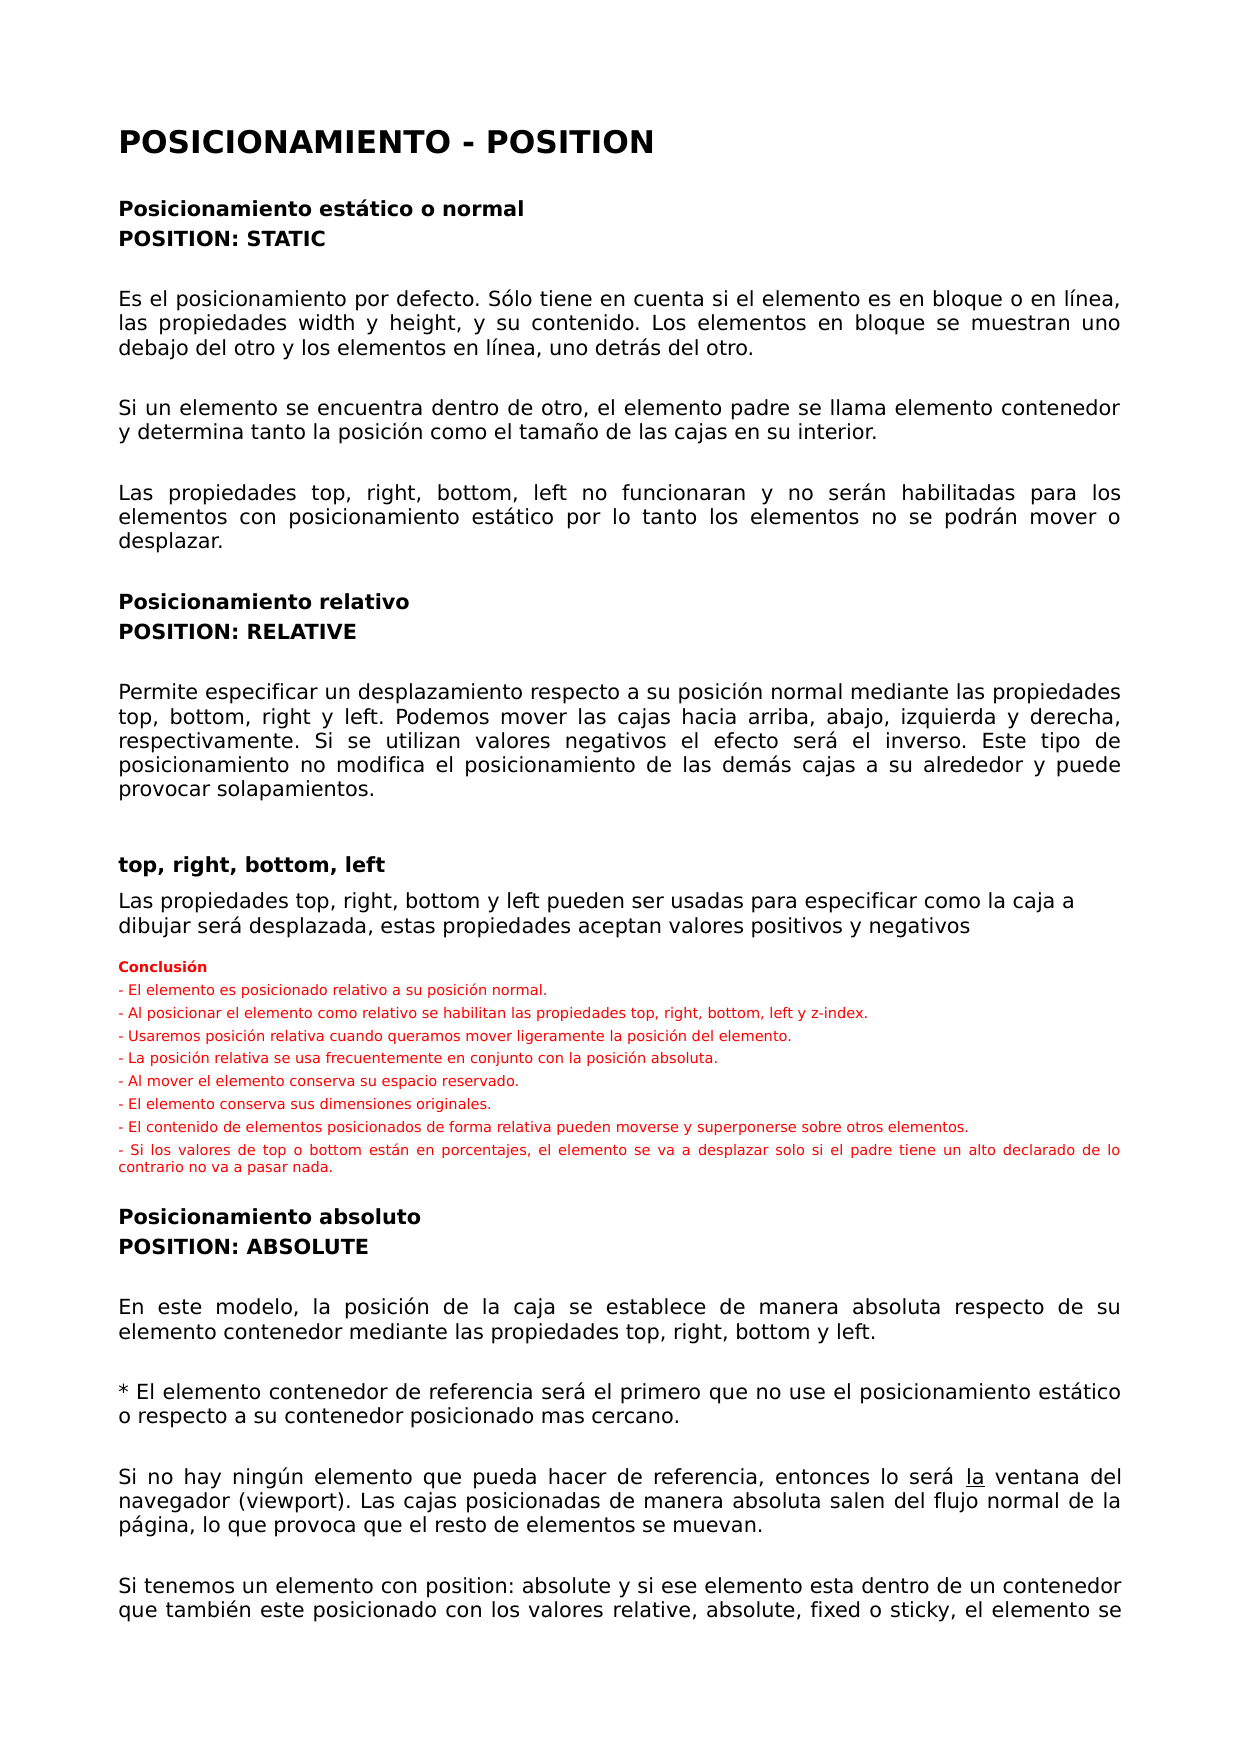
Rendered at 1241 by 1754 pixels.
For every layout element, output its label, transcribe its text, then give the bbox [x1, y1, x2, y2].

text Las propiedades top, right, bottom y left pueden ser usadas para especificar como la caja a dibujar será desplazada, estas propiedades aceptan valores positivos y negativos [118, 889, 1122, 938]
text - La posición relativa se usa frecuentemente en conjunto con la posición absoluta. [118, 1050, 1122, 1067]
text POSITION: RELATIVE [118, 620, 1122, 644]
text - Usaremos posición relativa cuando queramos mover ligeramente la posición del elemento. [118, 1027, 1122, 1044]
text Si un elemento se encuentra dentro de otro, el elemento padre se llama elemento contenedor y determina tanto la posición como el tamaño de las cajas en su interior. [118, 396, 1122, 445]
text - El elemento conserva sus dimensiones originales. [118, 1096, 1122, 1113]
text Posicionamiento absoluto [118, 1205, 1122, 1229]
text - El contenido de elementos posicionados de forma relativa pueden moverse y superponerse sobre otros elementos. [118, 1119, 1122, 1136]
text * El elemento contenedor de referencia será el primero que no use el posicionamiento estático o respecto a su contenedor posicionado mas cercano. [118, 1380, 1122, 1429]
text Las propiedades top, right, bottom, left no funcionaran y no serán habilitadas para los elementos con posicionamiento estático por lo tanto los elementos no se podrán mover o desplazar. [118, 481, 1122, 554]
text Permite especificar un desplazamiento respecto a su posición normal mediante las propiedades top, bottom, right y left. Podemos mover las cajas hacia arriba, abajo, izquierda y derecha, respectivamente. Si se utilizan valores negativos el efecto será el inverso. Este tipo de posicionamiento no modifica el posicionamiento de las demás cajas a su alrededor y puede provocar solapamientos. [118, 680, 1122, 802]
text - El elemento es posicionado relativo a su posición normal. [118, 982, 1122, 998]
text - Si los valores de top o bottom están en porcentajes, el elemento se va a desplazar solo si el padre tiene un alto declarado de lo contrario no va a pasar nada. [118, 1142, 1122, 1176]
text Si tenemos un elemento con position: absolute y si ese elemento esta dentro de un contenedor que también este posicionado con los valores relative, absolute, fixed o sticky, el elemento se [118, 1574, 1122, 1622]
text - Al mover el elemento conserva su espacio reservado. [118, 1073, 1122, 1090]
text POSITION: ABSOLUTE [118, 1235, 1122, 1259]
text Posicionamiento relativo [118, 590, 1122, 614]
subtitle top, right, bottom, left [118, 853, 1122, 877]
text - Al posicionar el elemento como relativo se habilitan las propiedades top, right, bottom, left y z-index. [118, 1004, 1122, 1021]
text POSITION: STATIC [118, 227, 1122, 251]
text Posicionamiento estático o normal [118, 197, 1122, 221]
text Es el posicionamiento por defecto. Sólo tiene en cuenta si el elemento es en bloque o en línea, las propiedades width y height, y su contenido. Los elementos en bloque se muestran uno debajo del otro y los elementos en línea, uno detrás del otro. [118, 287, 1122, 360]
subtitle Conclusión [118, 959, 1122, 976]
text Si no hay ningún elemento que pueda hacer de referencia, entonces lo será la ventana del navegador (viewport). Las cajas posicionadas de manera absoluta salen del flujo normal de la página, lo que provoca que el resto de elementos se muevan. [118, 1465, 1122, 1538]
text En este modelo, la posición de la caja se establece de manera absoluta respecto de su elemento contenedor mediante las propiedades top, right, bottom y left. [118, 1295, 1122, 1344]
text POSICIONAMIENTO - POSITION [118, 124, 1122, 160]
